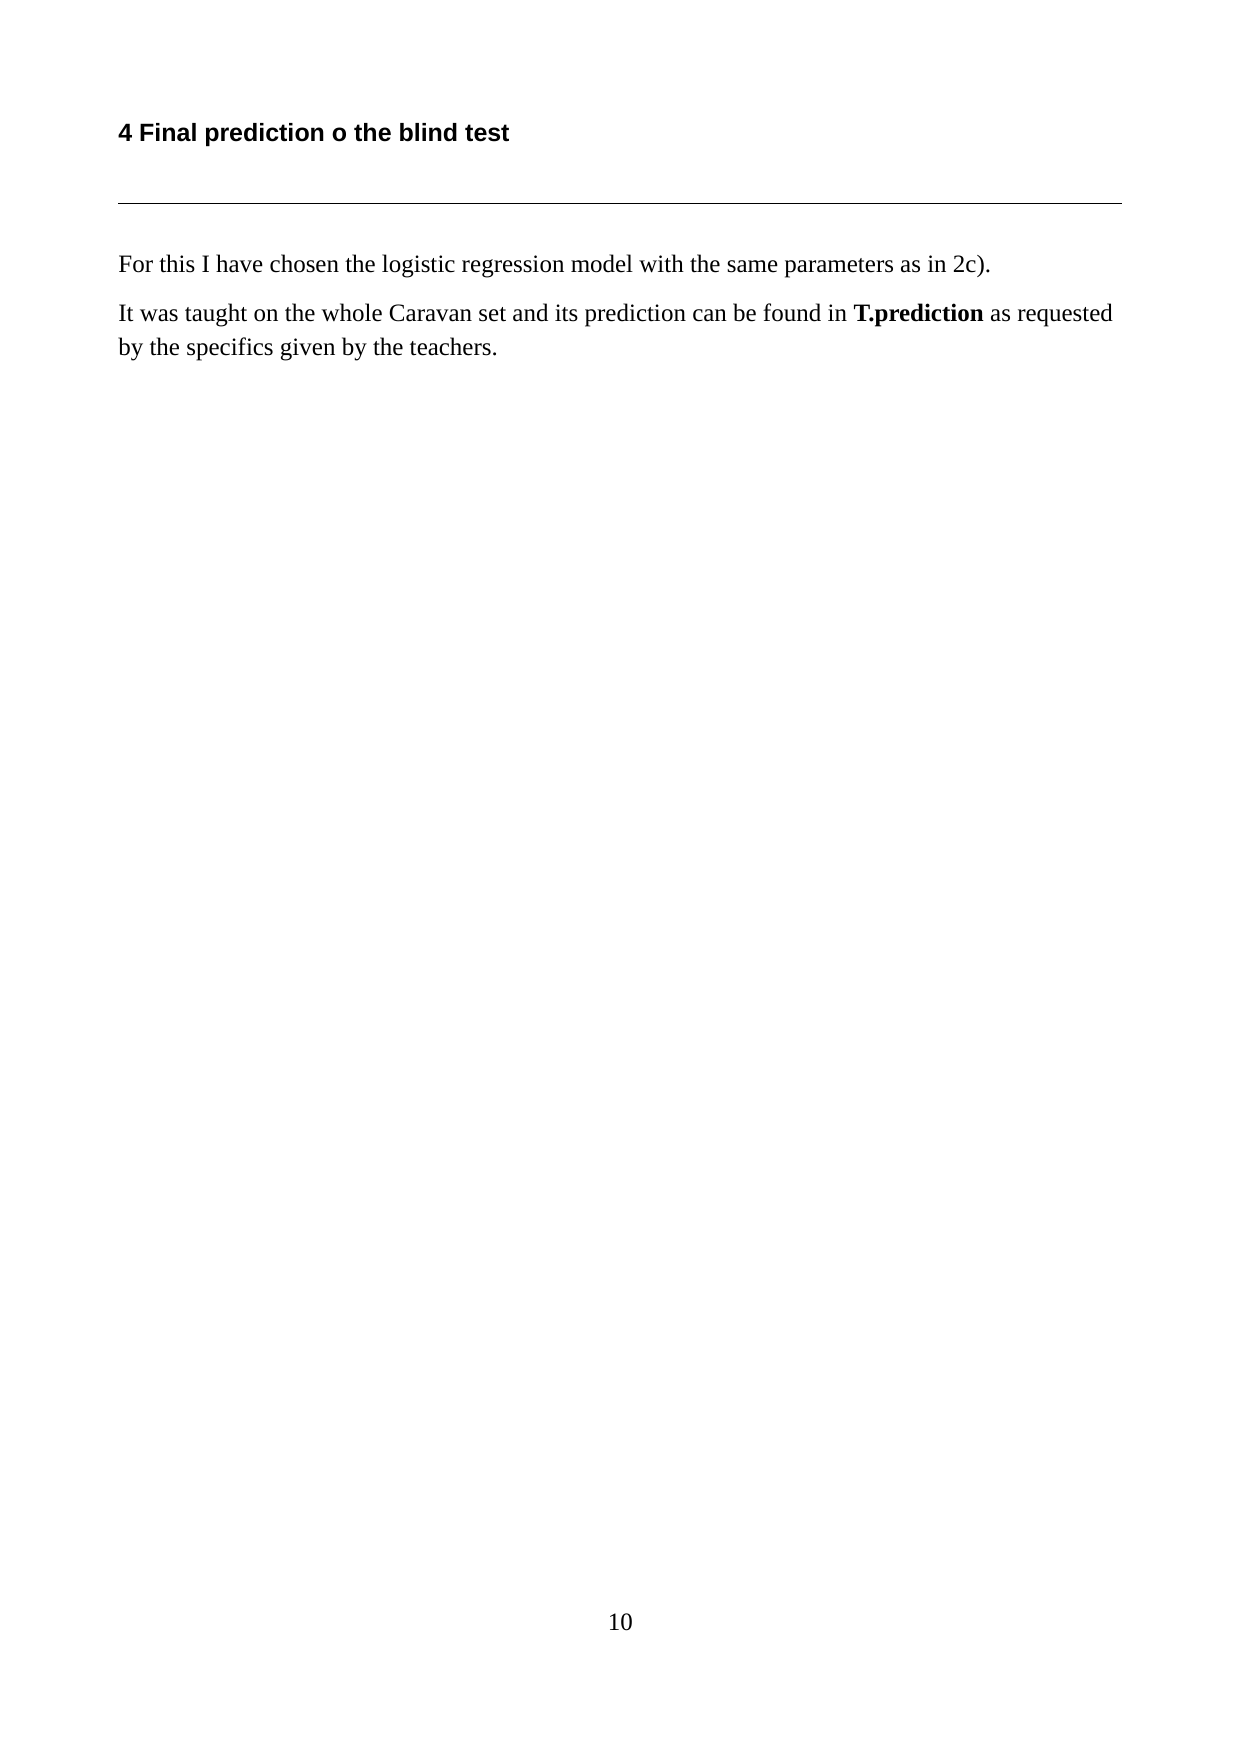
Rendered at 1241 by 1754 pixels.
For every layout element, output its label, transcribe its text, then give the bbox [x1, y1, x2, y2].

text For this I have chosen the logistic regression model with the same parameters as in 2c). [118, 249, 1122, 278]
text It was taught on the whole Caravan set and its prediction can be found in T.prediction as requested by the specifics given by the teachers. [118, 298, 1122, 361]
text 4 Final prediction o the blind test [118, 118, 1122, 147]
